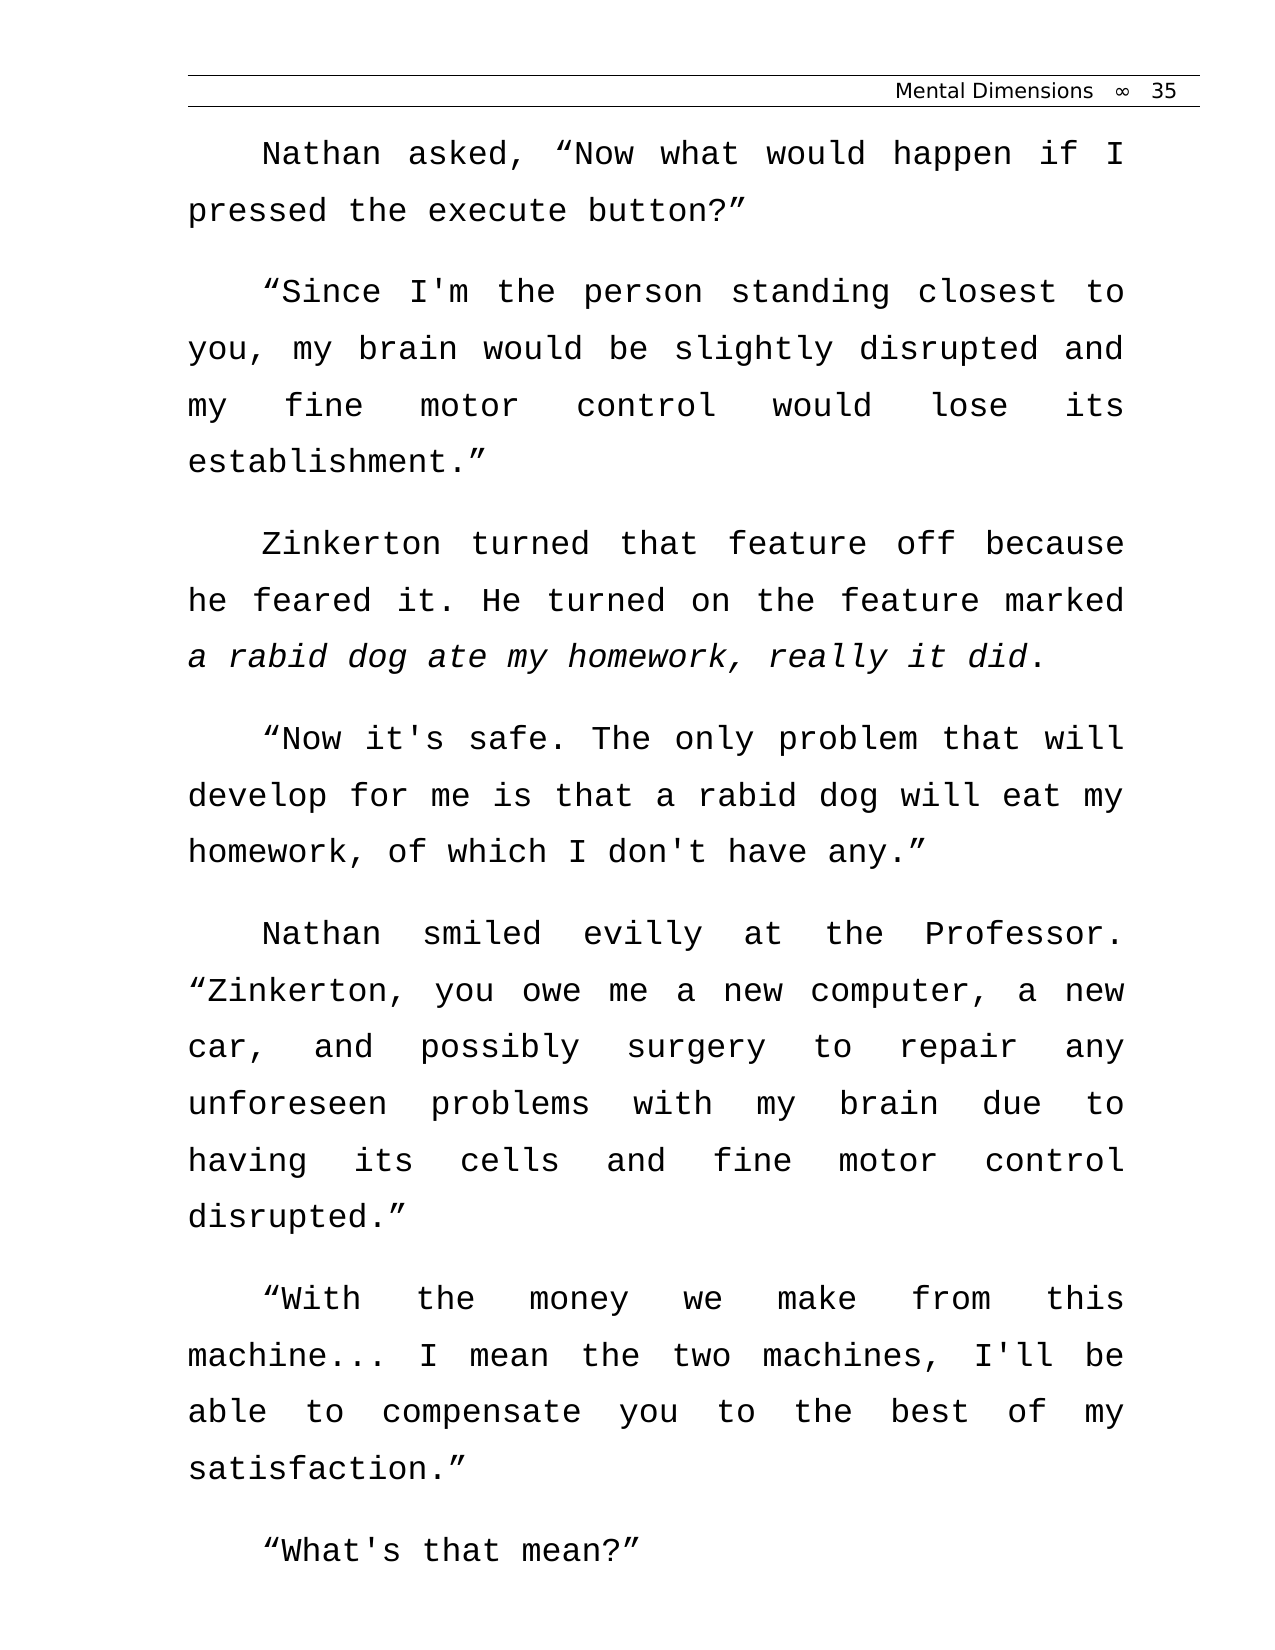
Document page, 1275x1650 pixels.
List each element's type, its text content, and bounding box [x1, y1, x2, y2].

text Zinkerton turned that feature off because he feared it. He turned on the feature marked a rabid dog ate my homework, really it did. [187, 527, 1125, 678]
text “Since I'm the person standing closest to you, my brain would be slightly disrupted and my fine motor control would lose its establishment.” [187, 275, 1125, 483]
text Nathan smiled evilly at the Professor. “Zinkerton, you owe me a new computer, a new car, and possibly surgery to repair any unforeseen problems with my brain due to having its cells and fine motor control disrupted.” [187, 917, 1125, 1238]
text “What's that mean?” [187, 1533, 1125, 1571]
text “Now it's safe. The only problem that will develop for me is that a rabid dog will eat my homework, of which I don't have any.” [187, 722, 1125, 873]
text “With the money we make from this machine... I mean the two machines, I'll be able to compensate you to the best of my satisfaction.” [187, 1282, 1125, 1489]
text Nathan asked, “Now what would happen if I pressed the execute button?” [187, 137, 1125, 231]
